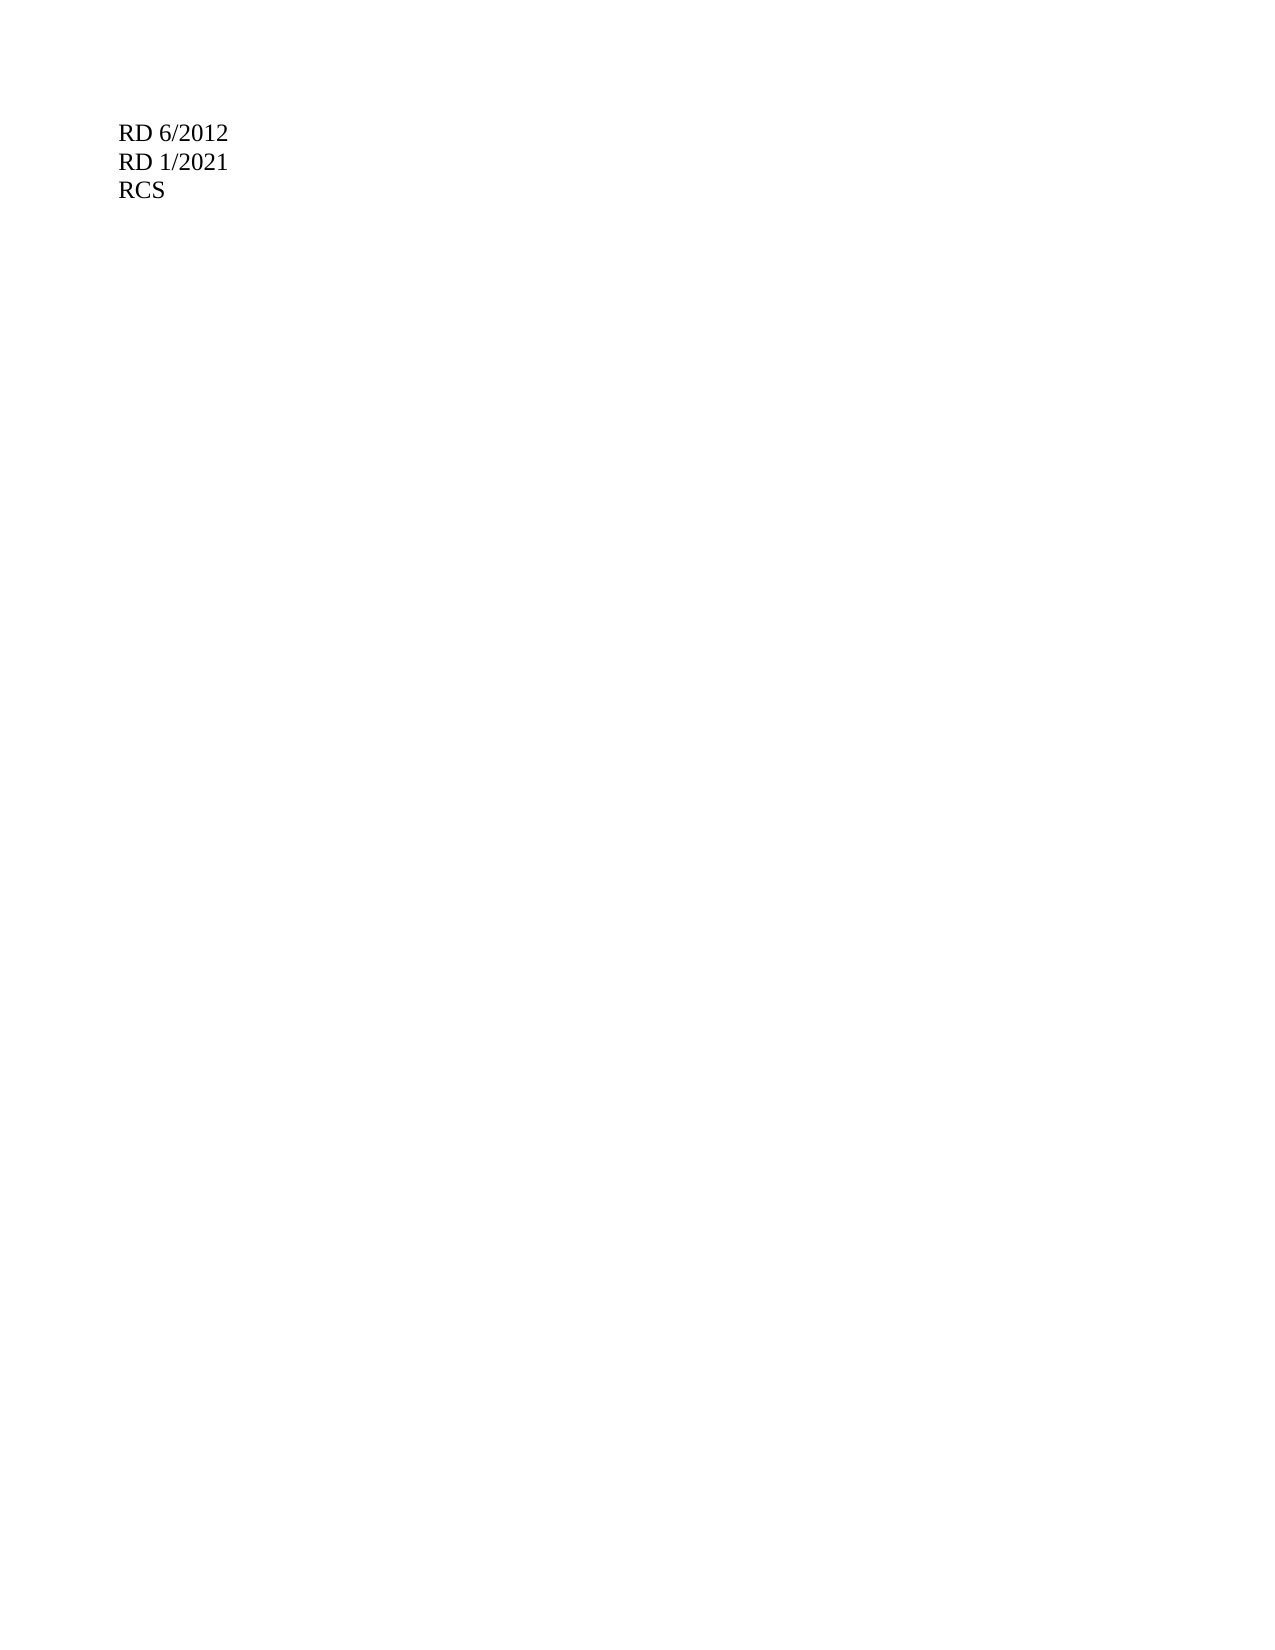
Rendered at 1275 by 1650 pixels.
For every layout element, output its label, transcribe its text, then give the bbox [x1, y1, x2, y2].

text RCS [118, 176, 1157, 204]
text RD 1/2021 [118, 147, 1157, 176]
text RD 6/2012 [118, 118, 1157, 147]
